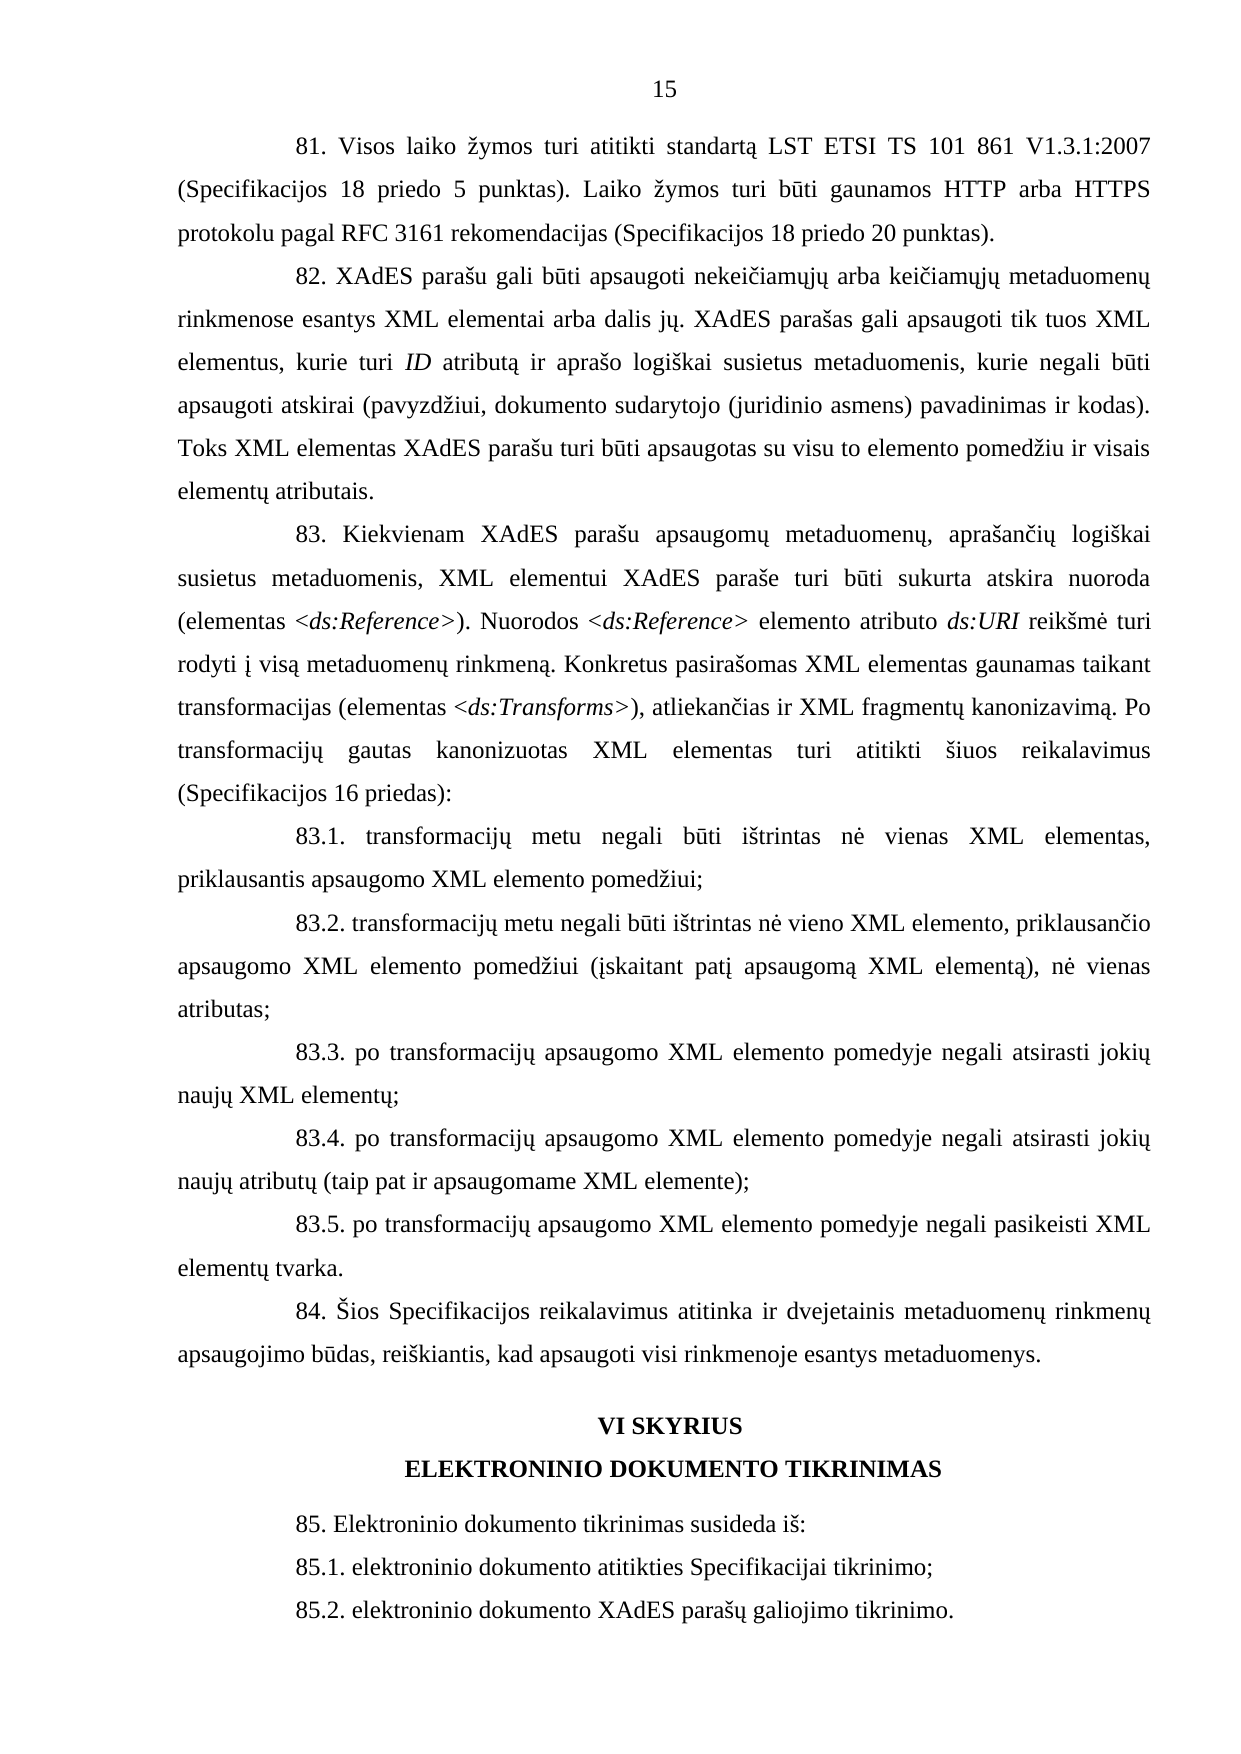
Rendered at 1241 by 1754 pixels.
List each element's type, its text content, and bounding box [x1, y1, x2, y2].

text 83.2. transformacijų metu negali būti ištrintas nė vieno XML elemento, priklausančio apsaugomo XML elemento pomedžiui (įskaitant patį apsaugomą XML elementą), nė vienas atributas; [177, 908, 1152, 1023]
text 83.1. transformacijų metu negali būti ištrintas nė vienas XML elementas, priklausantis apsaugomo XML elemento pomedžiui; [177, 821, 1152, 893]
text 83.5. po transformacijų apsaugomo XML elemento pomedyje negali pasikeisti XML elementų tvarka. [177, 1209, 1152, 1281]
text 83.4. po transformacijų apsaugomo XML elemento pomedyje negali atsirasti jokių naujų atributų (taip pat ir apsaugomame XML elemente); [177, 1123, 1152, 1195]
text 84. Šios Specifikacijos reikalavimus atitinka ir dvejetainis metaduomenų rinkmenų apsaugojimo būdas, reiškiantis, kad apsaugoti visi rinkmenoje esantys metaduomenys. [177, 1296, 1152, 1368]
text 81. Visos laiko žymos turi atitikti standartą LST ETSI TS 101 861 V1.3.1:2007 (Specifikacijos 18 priedo 5 punktas). Laiko žymos turi būti gaunamos HTTP arba HTTPS protokolu pagal RFC 3161 rekomendacijas (Specifikacijos 18 priedo 20 punktas). [177, 131, 1152, 246]
text 85.2. elektroninio dokumento XAdES parašų galiojimo tikrinimo. [177, 1595, 1152, 1624]
text 83. Kiekvienam XAdES parašu apsaugomų metaduomenų, aprašančių logiškai susietus metaduomenis, XML elementui XAdES paraše turi būti sukurta atskira nuoroda (elementas <ds:Reference>). Nuorodos <ds:Reference> elemento atributo ds:URI reikšmė turi rodyti į visą metaduomenų rinkmeną. Konkretus pasirašomas XML elementas gaunamas taikant transformacijas (elementas <ds:Transforms>), atliekančias ir XML fragmentų kanonizavimą. Po transformacijų gautas kanonizuotas XML elementas turi atitikti šiuos reikalavimus (Specifikacijos 16 priedas): [177, 519, 1152, 807]
text 83.3. po transformacijų apsaugomo XML elemento pomedyje negali atsirasti jokių naujų XML elementų; [177, 1037, 1152, 1109]
text VI SKYRIUS Elektroninio dokumento tikrinimas [177, 1411, 1163, 1483]
text 85. Elektroninio dokumento tikrinimas susideda iš: [177, 1509, 1152, 1538]
text 82. XAdES parašu gali būti apsaugoti nekeičiamųjų arba keičiamųjų metaduomenų rinkmenose esantys XML elementai arba dalis jų. XAdES parašas gali apsaugoti tik tuos XML elementus, kurie turi ID atributą ir aprašo logiškai susietus metaduomenis, kurie negali būti apsaugoti atskirai (pavyzdžiui, dokumento sudarytojo (juridinio asmens) pavadinimas ir kodas). Toks XML elementas XAdES parašu turi būti apsaugotas su visu to elemento pomedžiu ir visais elementų atributais. [177, 261, 1152, 505]
text 85.1. elektroninio dokumento atitikties Specifikacijai tikrinimo; [177, 1552, 1152, 1581]
